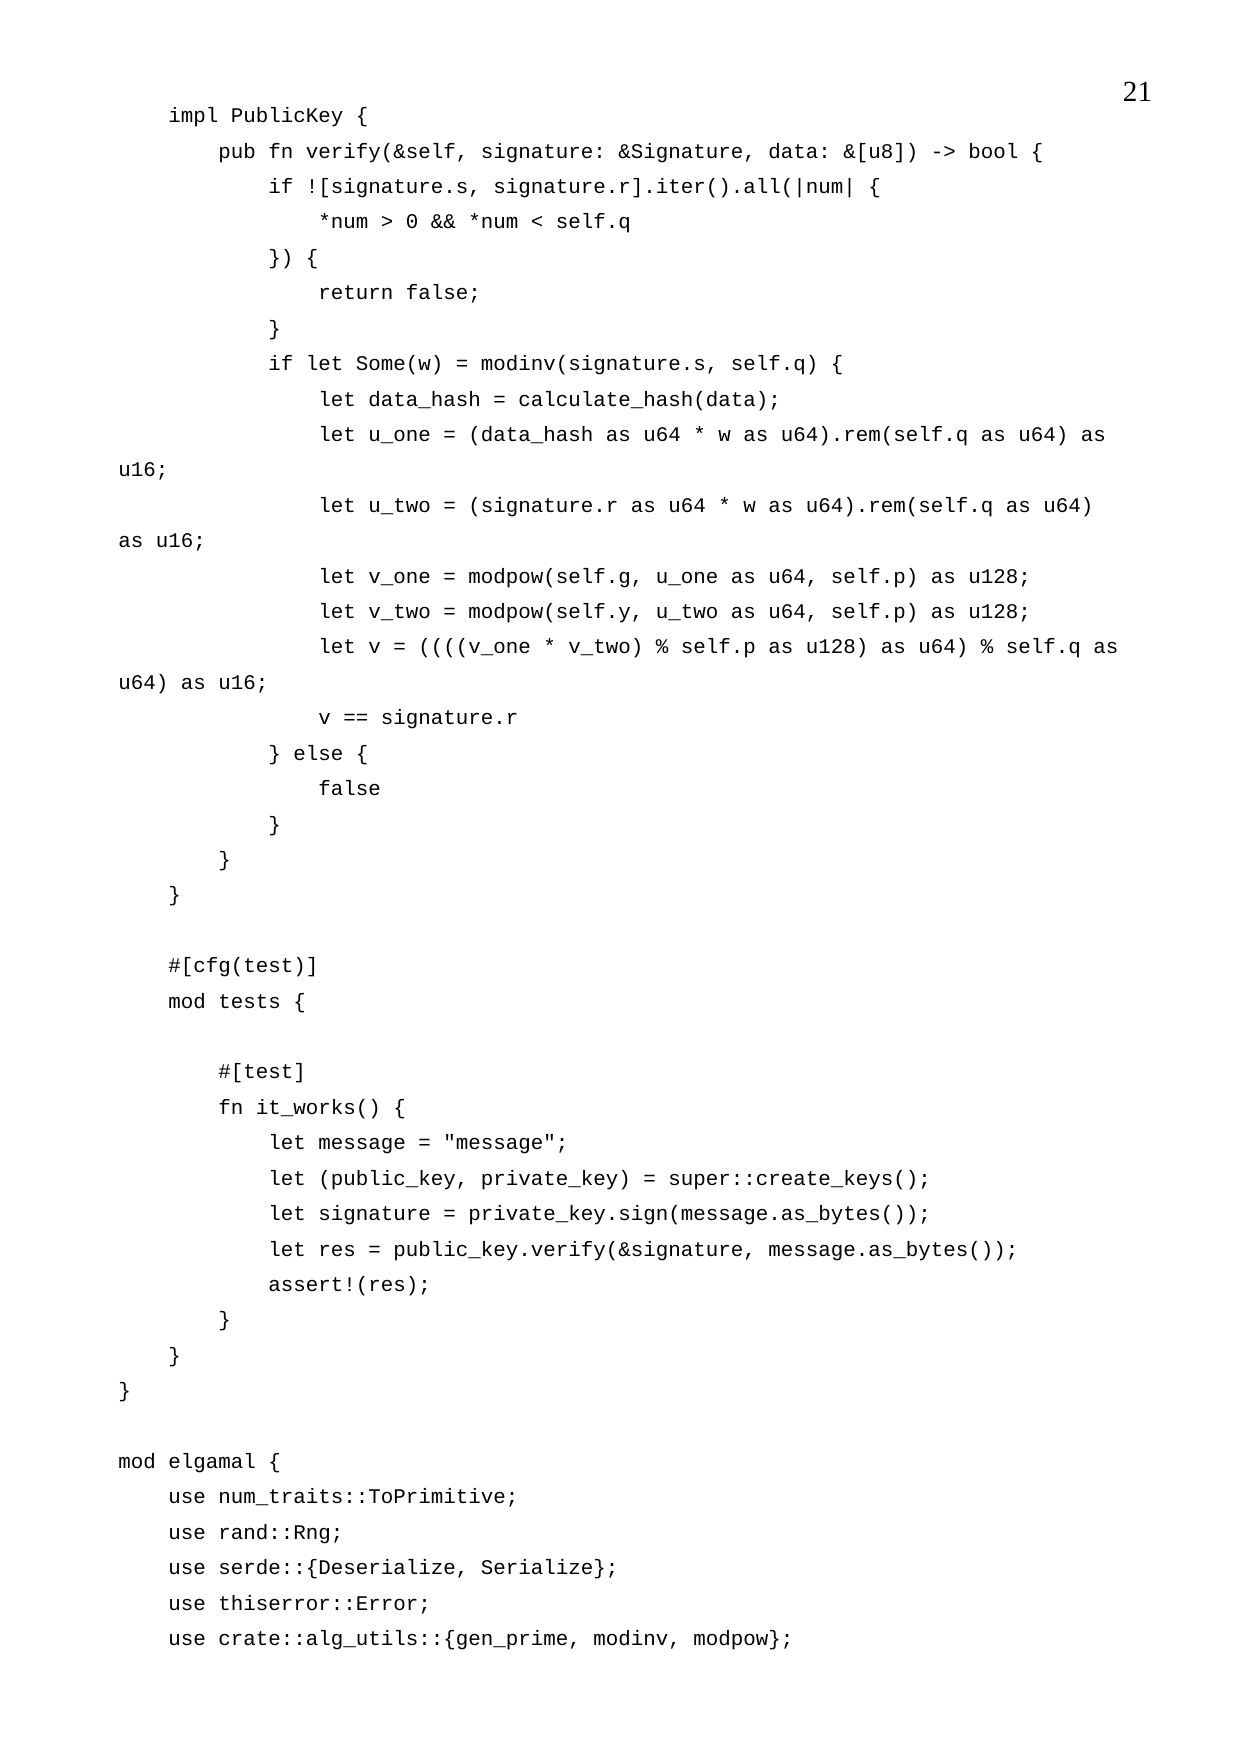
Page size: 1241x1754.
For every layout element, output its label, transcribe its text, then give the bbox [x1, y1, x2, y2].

text let res = public_key.verify(&signature, message.as_bytes()); [118, 1238, 1122, 1262]
text let v_two = modpow(self.y, u_two as u64, self.p) as u128; [118, 601, 1122, 625]
text } [118, 813, 1122, 837]
text false [118, 778, 1122, 802]
text if let Some(w) = modinv(signature.s, self.q) { [118, 353, 1122, 377]
text pub fn verify(&self, signature: &Signature, data: &[u8]) -> bool { [118, 141, 1122, 164]
text let v_one = modpow(self.g, u_one as u64, self.p) as u128; [118, 566, 1122, 589]
text use rand::Rng; [118, 1522, 1122, 1546]
text let u_two = (signature.r as u64 * w as u64).rem(self.q as u64) as u16; [118, 495, 1122, 554]
text } [118, 849, 1122, 873]
text v == signature.r [118, 707, 1122, 731]
text if ![signature.s, signature.r].iter().all(|num| { [118, 176, 1122, 200]
text } [118, 318, 1122, 341]
text use crate::alg_utils::{gen_prime, modinv, modpow}; [118, 1628, 1122, 1652]
text } [118, 884, 1122, 908]
text fn it_works() { [118, 1097, 1122, 1121]
text let signature = private_key.sign(message.as_bytes()); [118, 1203, 1122, 1227]
text use num_traits::ToPrimitive; [118, 1486, 1122, 1510]
text mod tests { [118, 991, 1122, 1014]
text let v = ((((v_one * v_two) % self.p as u128) as u64) % self.q as u64) as u16; [118, 636, 1122, 696]
text let data_hash = calculate_hash(data); [118, 388, 1122, 412]
text }) { [118, 247, 1122, 271]
text let u_one = (data_hash as u64 * w as u64).rem(self.q as u64) as u16; [118, 424, 1122, 483]
text } [118, 1380, 1122, 1404]
text *num > 0 && *num < self.q [118, 211, 1122, 235]
text use serde::{Deserialize, Serialize}; [118, 1557, 1122, 1581]
text } else { [118, 743, 1122, 766]
text let message = "message"; [118, 1132, 1122, 1156]
text return false; [118, 282, 1122, 306]
text impl PublicKey { [118, 105, 1122, 129]
text } [118, 1345, 1122, 1368]
text } [118, 1309, 1122, 1333]
text use thiserror::Error; [118, 1593, 1122, 1616]
text #[cfg(test)] [118, 955, 1122, 979]
text let (public_key, private_key) = super::create_keys(); [118, 1168, 1122, 1191]
text mod elgamal { [118, 1451, 1122, 1475]
text assert!(res); [118, 1274, 1122, 1298]
text #[test] [118, 1061, 1122, 1085]
